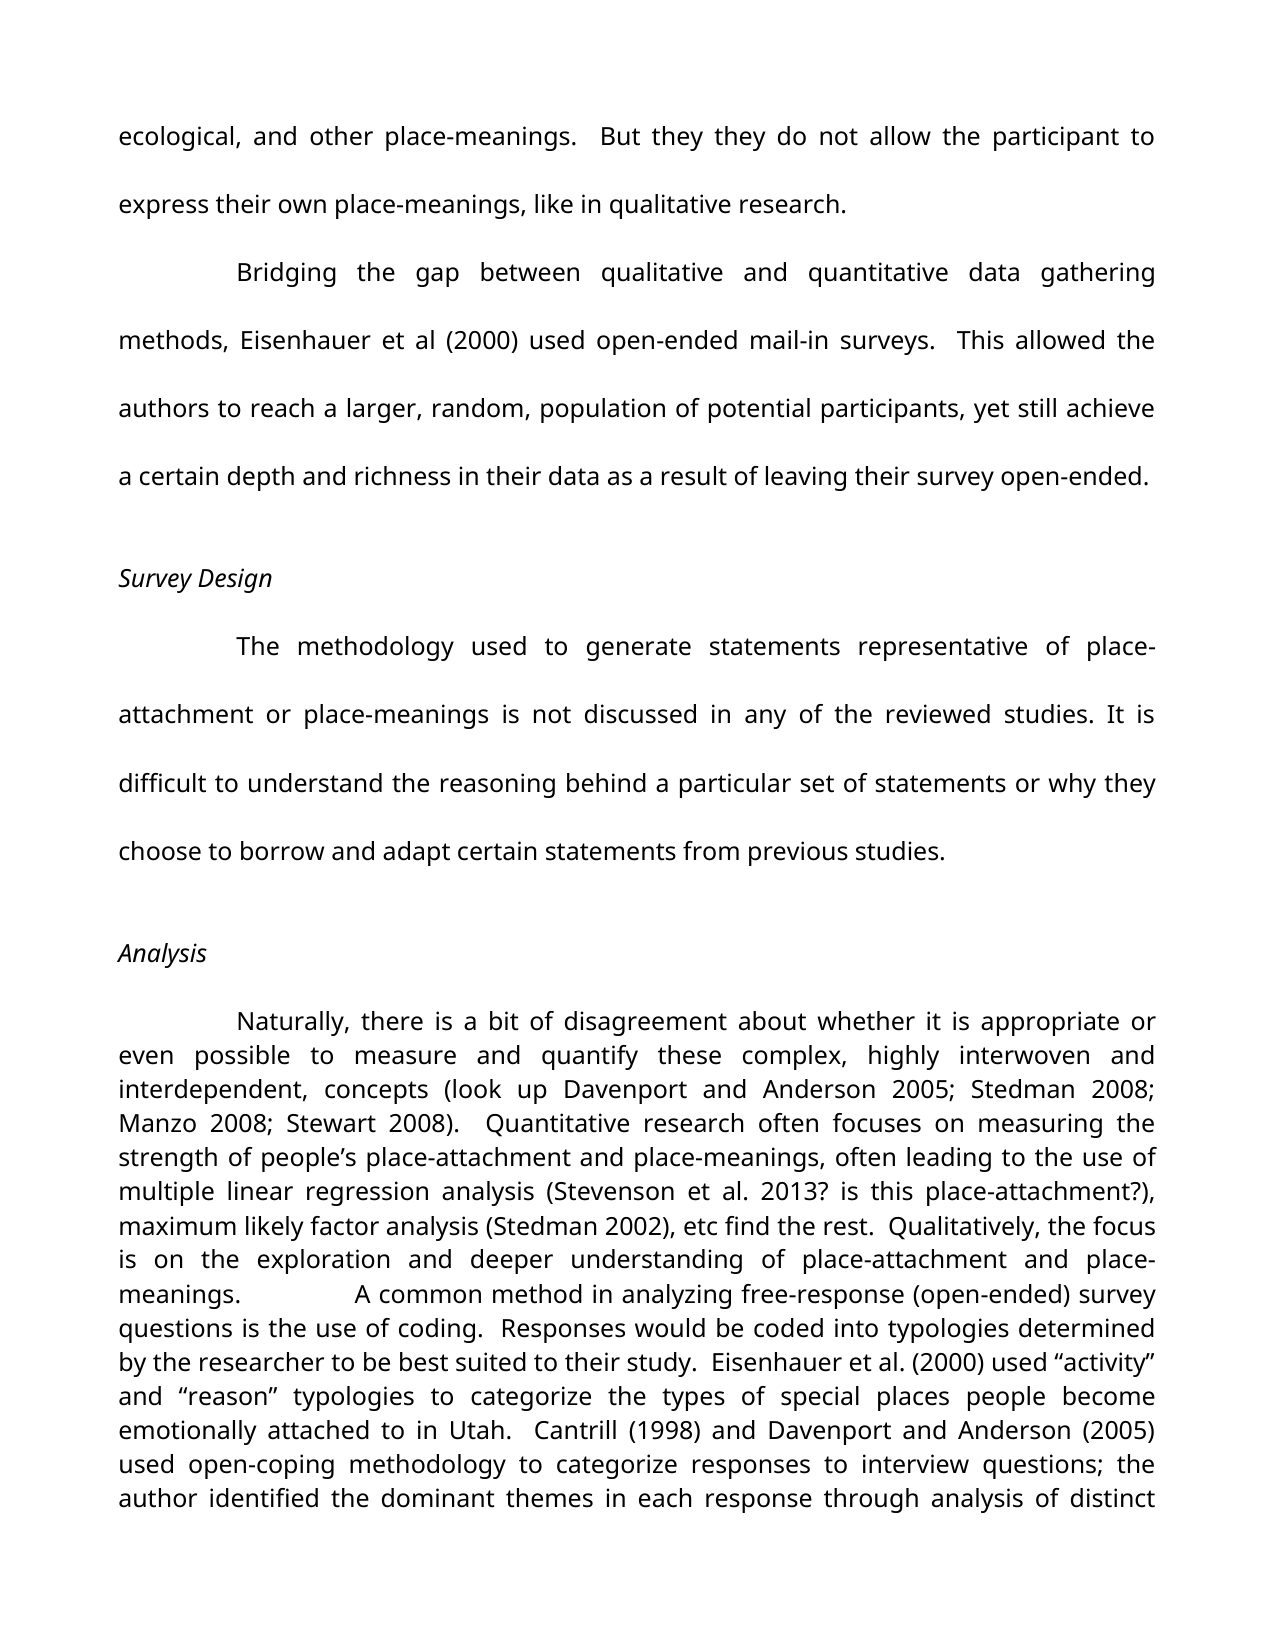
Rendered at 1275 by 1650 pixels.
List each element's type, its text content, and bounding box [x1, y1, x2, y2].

text Analysis [118, 936, 1157, 970]
text Naturally, there is a bit of disagreement about whether it is appropriate or even possible to measure and quantify these complex, highly interwoven and interdependent, concepts (look up Davenport and Anderson 2005; Stedman 2008; Manzo 2008; Stewart 2008). Quantitative research often focuses on measuring the strength of people’s place-attachment and place-meanings, often leading to the use of multiple linear regression analysis (Stevenson et al. 2013? is this place-attachment?), maximum likely factor analysis (Stedman 2002), etc find the rest. Qualitatively, the focus is on the exploration and deeper understanding of place-attachment and place-meanings. A common method in analyzing free-response (open-ended) survey questions is the use of coding. Responses would be coded into typologies determined by the researcher to be best suited to their study. Eisenhauer et al. (2000) used “activity” and “reason” typologies to categorize the types of special places people become emotionally attached to in Utah. Cantrill (1998) and Davenport and Anderson (2005) used open-coping methodology to categorize responses to interview questions; the author identified the dominant themes in each response through analysis of distinct [118, 1004, 1157, 1515]
text Survey Design [118, 561, 1157, 595]
text Bridging the gap between qualitative and quantitative data gathering methods, Eisenhauer et al (2000) used open-ended mail-in surveys. This allowed the authors to reach a larger, random, population of potential participants, yet still achieve a certain depth and richness in their data as a result of leaving their survey open-ended. [118, 254, 1157, 493]
text ecological, and other place-meanings. But they they do not allow the participant to express their own place-meanings, like in qualitative research. [118, 118, 1157, 220]
text The methodology used to generate statements representative of place-attachment or place-meanings is not discussed in any of the reviewed studies. It is difficult to understand the reasoning behind a particular set of statements or why they choose to borrow and adapt certain statements from previous studies. [118, 629, 1157, 867]
